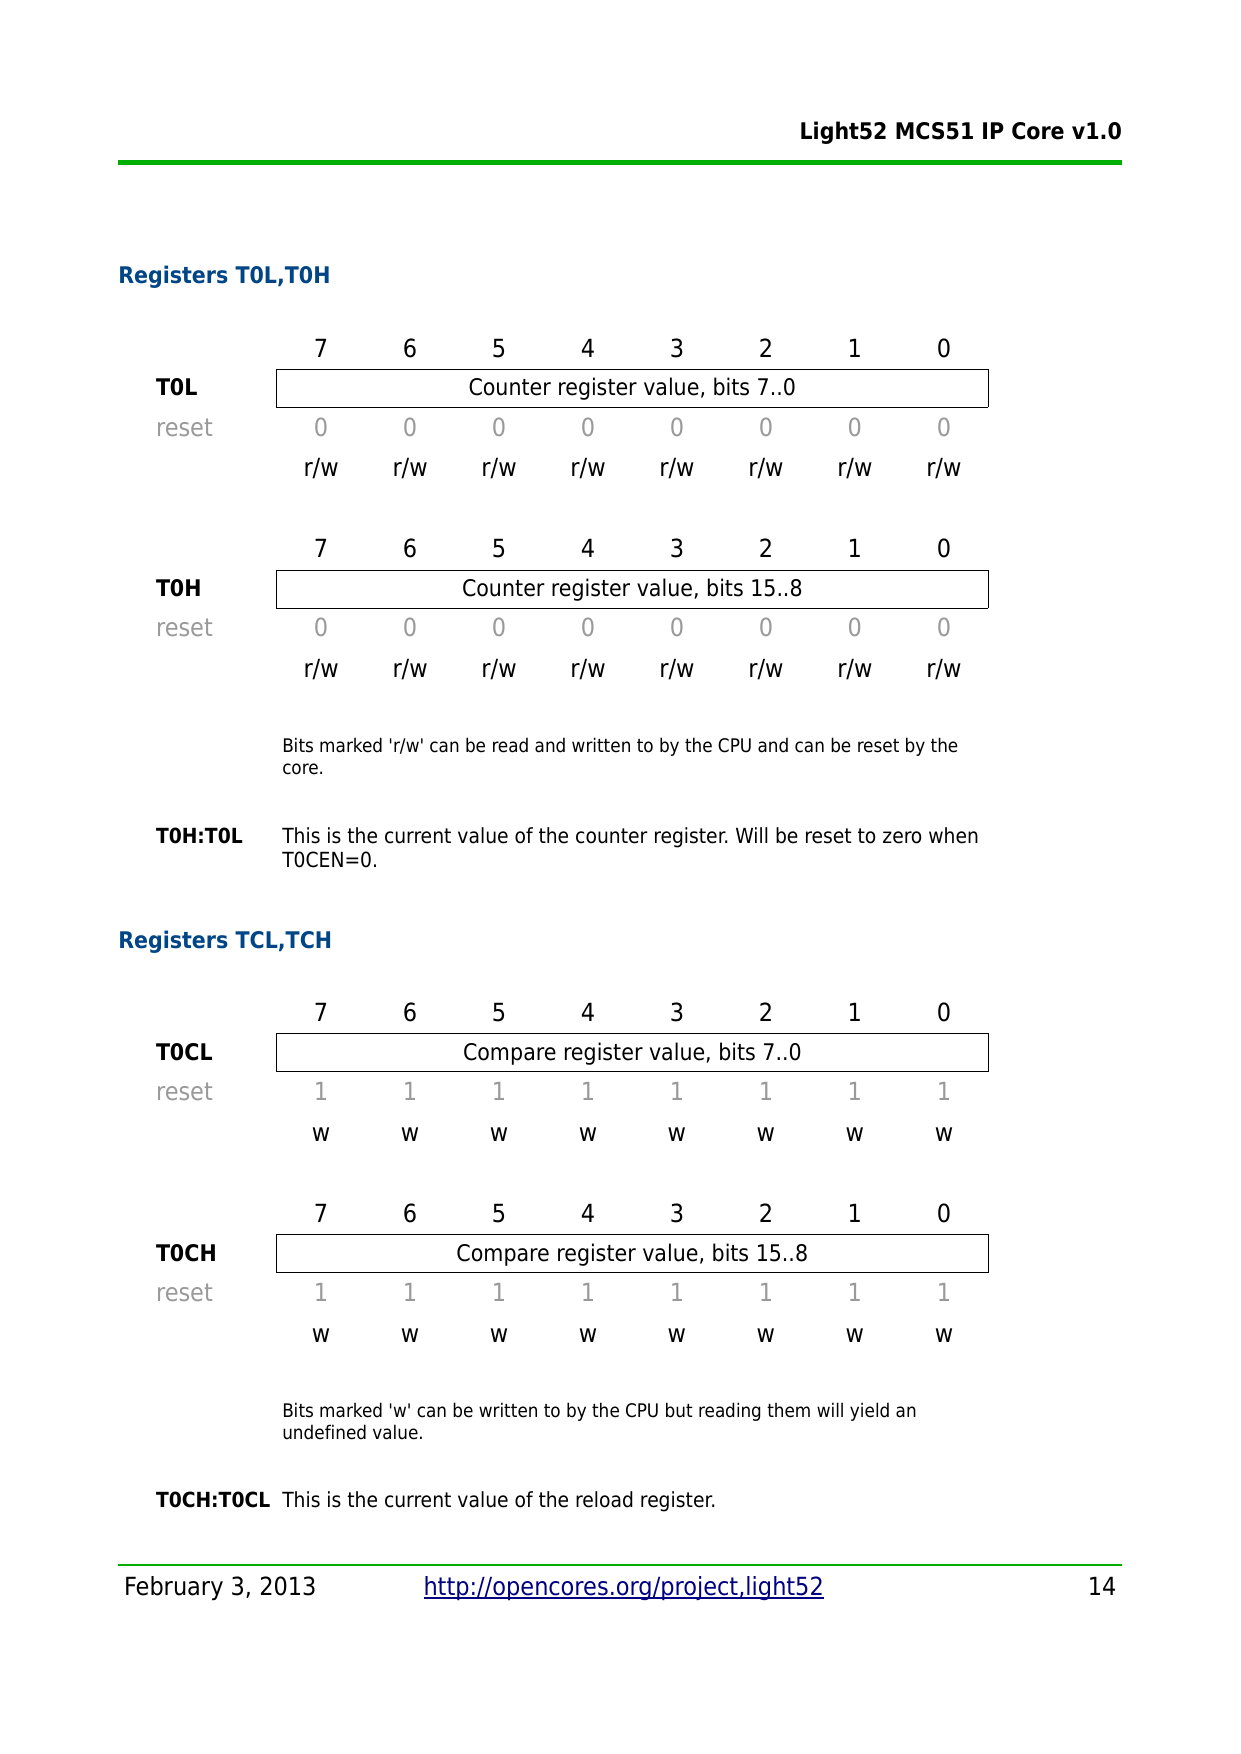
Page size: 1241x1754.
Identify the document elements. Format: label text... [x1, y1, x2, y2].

table_header 7 [276, 993, 365, 1033]
table_cell T0CL [150, 1033, 276, 1071]
table_cell [150, 785, 276, 818]
table_cell [276, 1450, 988, 1483]
table_header 6 [365, 328, 454, 369]
table_cell 0 [899, 529, 988, 569]
table_header 2 [721, 993, 810, 1033]
table_cell 0 [721, 609, 810, 648]
table_cell 5 [454, 529, 543, 569]
table_cell w [454, 1112, 543, 1153]
table_cell [150, 1112, 276, 1153]
table_cell [150, 1450, 276, 1483]
table_cell This is the current value of the reload register. [276, 1483, 988, 1518]
table_cell r/w [632, 448, 721, 488]
table_cell w [721, 1313, 810, 1354]
table_header 3 [632, 328, 721, 369]
table_cell 0 [454, 408, 543, 448]
table_cell w [721, 1112, 810, 1153]
table_cell 0 [543, 408, 632, 448]
table_cell reset [150, 608, 276, 648]
table_cell [150, 649, 276, 689]
table_cell T0CH [150, 1234, 276, 1272]
table_cell [276, 1153, 365, 1193]
table_cell [810, 1153, 899, 1193]
table_cell Compare register value, bits 15..8 [277, 1235, 988, 1272]
table_cell 0 [365, 408, 454, 448]
table_cell 0 [365, 609, 454, 648]
table_cell w [365, 1313, 454, 1354]
table_cell reset [150, 407, 276, 448]
table_cell 1 [810, 1072, 899, 1112]
table_cell 1 [365, 1273, 454, 1313]
table_cell [365, 488, 454, 529]
table_cell Compare register value, bits 7..0 [277, 1034, 988, 1071]
table_cell 0 [543, 609, 632, 648]
table_cell 3 [632, 1194, 721, 1234]
table_cell 0 [276, 408, 365, 448]
table_cell [543, 488, 632, 529]
table_cell r/w [810, 448, 899, 488]
table_cell [899, 488, 988, 529]
table_header 5 [454, 993, 543, 1033]
table_header 1 [810, 328, 899, 369]
table_header [150, 993, 276, 1033]
table_cell [150, 448, 276, 488]
table_cell [150, 1394, 276, 1449]
table_cell 5 [454, 1194, 543, 1234]
table_cell Bits marked 'r/w' can be read and written to by the CPU and can be reset by the core. [276, 730, 988, 785]
table_cell r/w [899, 649, 988, 689]
table_header 1 [810, 993, 899, 1033]
table_cell 1 [454, 1072, 543, 1112]
table_cell T0CH:T0CL [150, 1483, 276, 1518]
table_cell [454, 488, 543, 529]
table_cell 1 [543, 1072, 632, 1112]
table_cell 0 [632, 408, 721, 448]
table_cell Counter register value, bits 15..8 [277, 571, 988, 608]
table_cell 2 [721, 1194, 810, 1234]
table_cell [150, 1313, 276, 1354]
table_cell reset [150, 1071, 276, 1112]
table_cell reset [150, 1272, 276, 1313]
table_cell w [276, 1112, 365, 1153]
table_cell [721, 488, 810, 529]
table_cell r/w [810, 649, 899, 689]
table_cell [632, 488, 721, 529]
table_header 7 [276, 328, 365, 369]
table_cell 1 [810, 529, 899, 569]
table_cell 0 [899, 408, 988, 448]
table_cell r/w [454, 448, 543, 488]
table_cell 0 [899, 609, 988, 648]
table_cell 1 [632, 1072, 721, 1112]
table_cell [810, 488, 899, 529]
table_cell w [810, 1313, 899, 1354]
table_cell 7 [276, 1194, 365, 1234]
table_cell 2 [721, 529, 810, 569]
table_cell [721, 1153, 810, 1193]
table_cell 0 [810, 408, 899, 448]
table_cell w [899, 1112, 988, 1153]
subtitle Registers T0L,T0H [118, 262, 1122, 289]
table_cell 1 [899, 1273, 988, 1313]
table_cell w [365, 1112, 454, 1153]
table_cell 1 [543, 1273, 632, 1313]
table_cell [150, 529, 276, 569]
table_cell w [543, 1112, 632, 1153]
table_header 4 [543, 993, 632, 1033]
table_cell w [632, 1112, 721, 1153]
table_cell 1 [899, 1072, 988, 1112]
table_cell 1 [365, 1072, 454, 1112]
table_header 5 [454, 328, 543, 369]
table_header 4 [543, 328, 632, 369]
table_cell [276, 689, 988, 730]
table_cell [276, 488, 365, 529]
table_cell [899, 1153, 988, 1193]
table_cell 0 [454, 609, 543, 648]
table_cell 4 [543, 529, 632, 569]
table_cell 0 [632, 609, 721, 648]
table_cell T0H:T0L [150, 818, 276, 927]
table_cell T0L [150, 369, 276, 407]
table_cell [454, 1153, 543, 1193]
table_header 3 [632, 993, 721, 1033]
table_cell r/w [276, 649, 365, 689]
table_cell r/w [365, 649, 454, 689]
table_cell 0 [899, 1194, 988, 1234]
table_cell 1 [454, 1273, 543, 1313]
table_cell 1 [276, 1072, 365, 1112]
table_cell 1 [721, 1072, 810, 1112]
table_cell T0H [150, 570, 276, 608]
table_cell w [810, 1112, 899, 1153]
table_cell w [632, 1313, 721, 1354]
table_cell Bits marked 'w' can be written to by the CPU but reading them will yield an undefined value. [276, 1394, 988, 1449]
table_cell [150, 730, 276, 785]
table_cell w [276, 1313, 365, 1354]
subtitle Registers TCL,TCH [118, 927, 1122, 953]
table_cell [365, 1153, 454, 1193]
table_cell 1 [810, 1194, 899, 1234]
table_cell 1 [810, 1273, 899, 1313]
table_header 0 [899, 993, 988, 1033]
table_cell 7 [276, 529, 365, 569]
table_cell 0 [721, 408, 810, 448]
table_cell r/w [721, 649, 810, 689]
table_cell [150, 689, 276, 730]
table_cell 6 [365, 1194, 454, 1234]
table_cell r/w [721, 448, 810, 488]
table_cell [276, 785, 988, 818]
table_cell w [454, 1313, 543, 1354]
table_cell 3 [632, 529, 721, 569]
table_cell w [543, 1313, 632, 1354]
table_cell This is the current value of the counter register. Will be reset to zero when T0CEN=0. [276, 818, 988, 927]
table_cell [543, 1153, 632, 1193]
table_cell r/w [543, 448, 632, 488]
table_cell [150, 1153, 276, 1193]
table_cell 4 [543, 1194, 632, 1234]
table_cell [276, 1354, 988, 1394]
table_header [150, 328, 276, 369]
table_cell [150, 1354, 276, 1394]
table_header 6 [365, 993, 454, 1033]
table_cell [632, 1153, 721, 1193]
table_cell [150, 488, 276, 529]
table_cell 1 [721, 1273, 810, 1313]
table_cell 0 [810, 609, 899, 648]
table_cell 1 [632, 1273, 721, 1313]
table_cell r/w [543, 649, 632, 689]
table_cell [150, 1194, 276, 1234]
table_cell 0 [276, 609, 365, 648]
table_header 0 [899, 328, 988, 369]
table_cell 1 [276, 1273, 365, 1313]
table_header 2 [721, 328, 810, 369]
table_cell r/w [276, 448, 365, 488]
table_cell Counter register value, bits 7..0 [277, 370, 988, 407]
table_cell r/w [365, 448, 454, 488]
table_cell w [899, 1313, 988, 1354]
table_cell 6 [365, 529, 454, 569]
table_cell r/w [454, 649, 543, 689]
table_cell r/w [899, 448, 988, 488]
table_cell r/w [632, 649, 721, 689]
